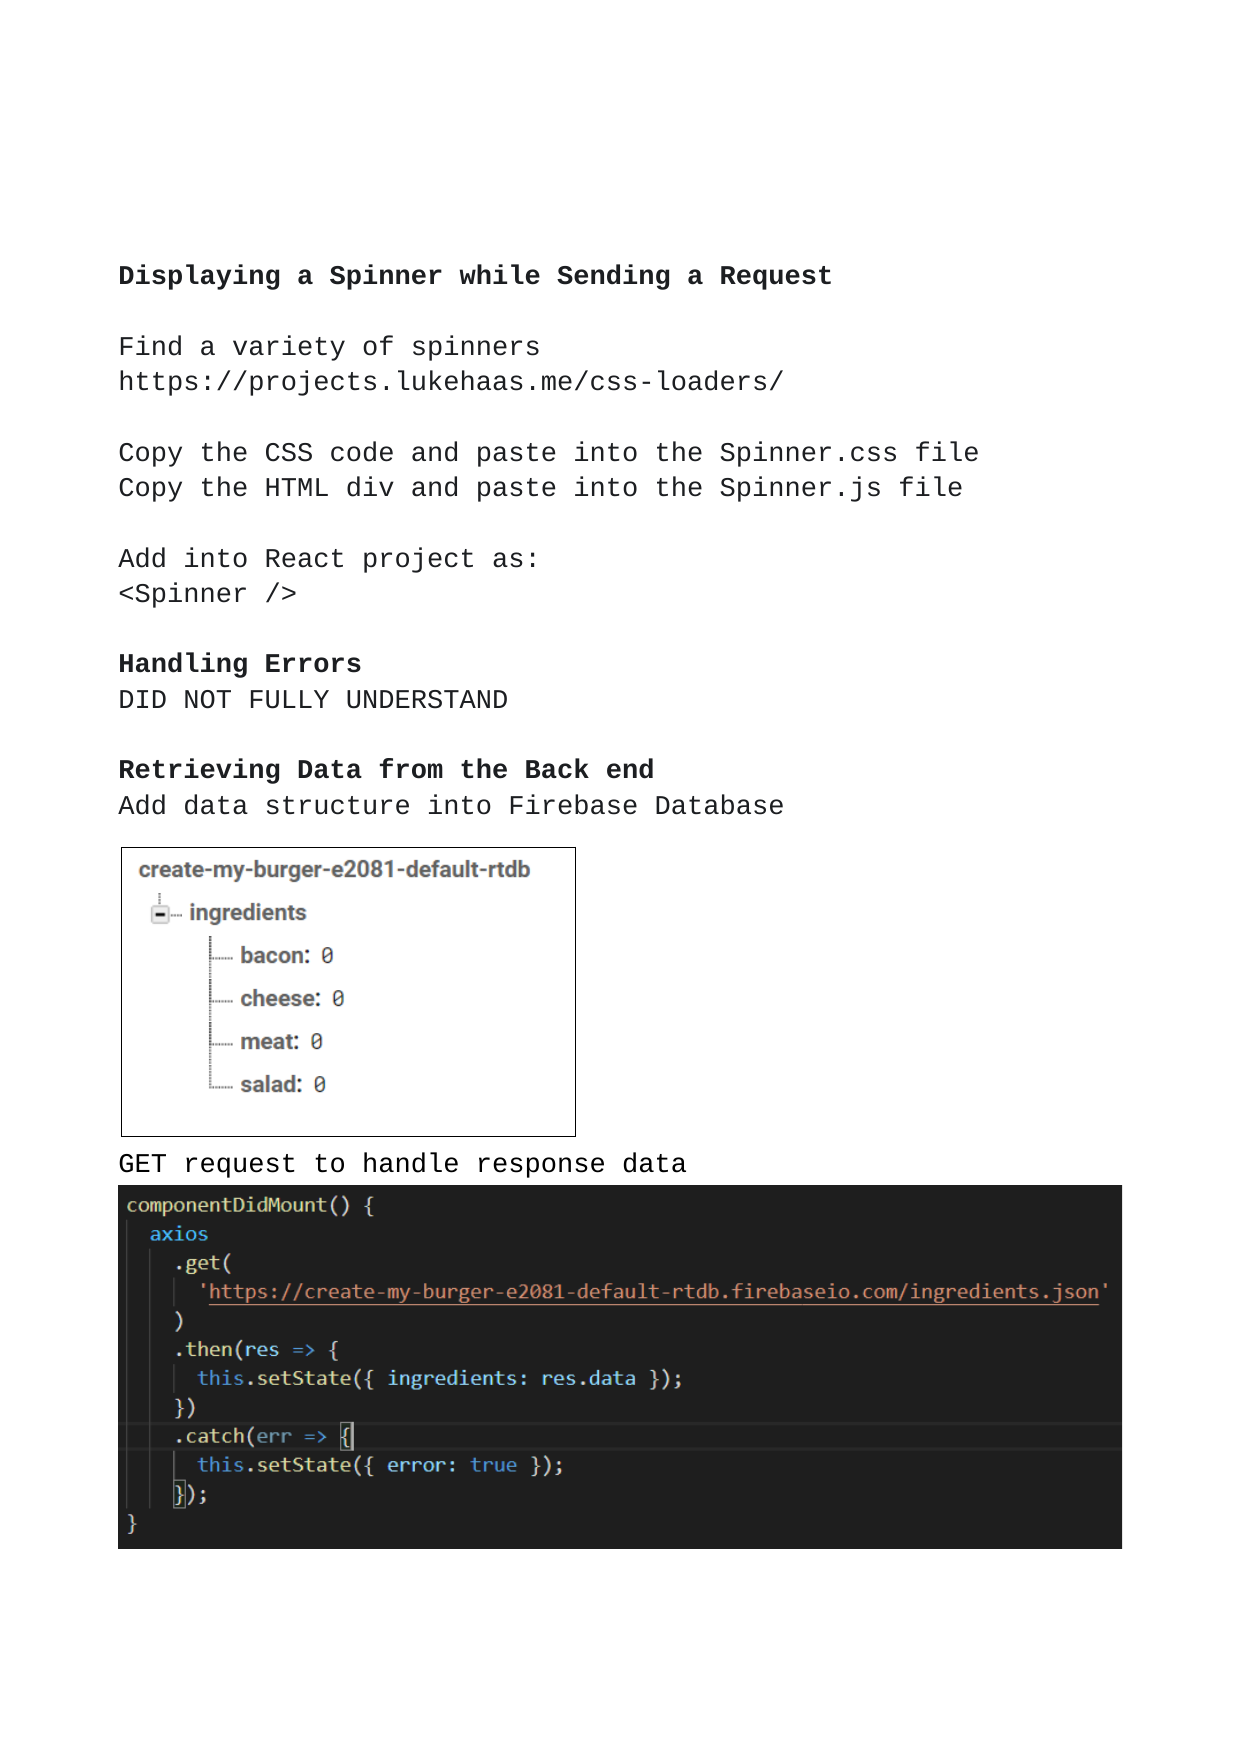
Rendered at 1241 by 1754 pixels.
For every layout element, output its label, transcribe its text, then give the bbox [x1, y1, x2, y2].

text <Spinner /> [118, 580, 1122, 610]
list Find a variety of spinners [118, 332, 1122, 363]
text DID NOT FULLY UNDERSTAND [118, 686, 1122, 716]
text Copy the HTML div and paste into the Spinner.js file [118, 474, 1122, 504]
text Retrieving Data from the Back end [118, 756, 1122, 787]
text GET request to handle response data [118, 1150, 1122, 1180]
text Add into React project as: [118, 544, 1122, 575]
picture [118, 1185, 1123, 1549]
list https://projects.lukehaas.me/css-loaders/ [118, 368, 1122, 398]
list Displaying a Spinner while Sending a Request [118, 262, 1122, 293]
text Add data structure into Firebase Database [118, 792, 1122, 822]
text Copy the CSS code and paste into the Spinner.css file [118, 438, 1122, 469]
text Handling Errors [118, 650, 1122, 681]
picture [124, 849, 572, 1134]
